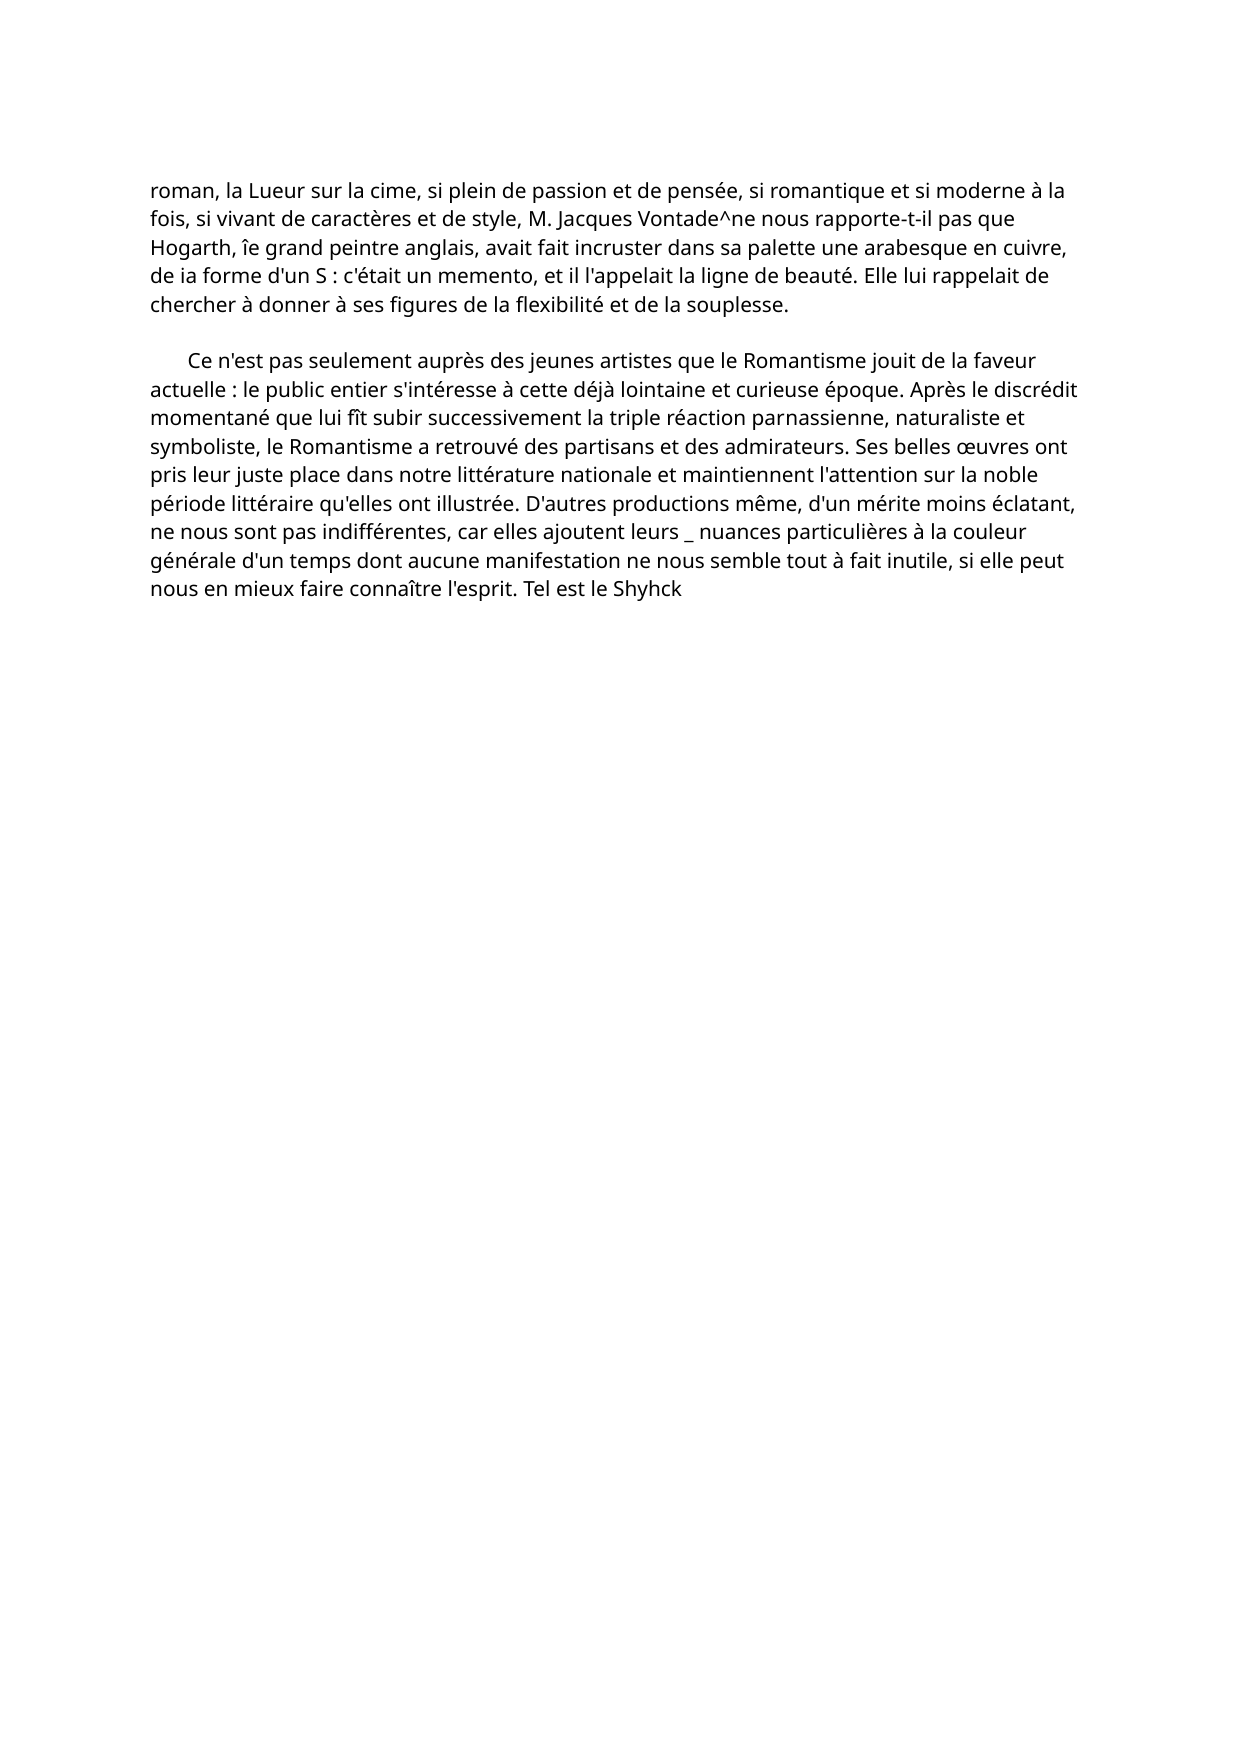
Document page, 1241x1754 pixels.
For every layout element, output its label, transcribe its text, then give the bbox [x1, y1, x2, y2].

text Ce n'est pas seulement auprès des jeunes artistes que le Romantisme jouit de la faveur actuelle : le public entier s'intéresse à cette déjà lointaine et curieuse époque. Après le discrédit momentané que lui fît subir successivement la triple réaction par­nassienne, naturaliste et symboliste, le Romantisme a retrouvé des partisans et des admirateurs. Ses belles œuvres ont pris leur juste place dans notre littérature nationale et maintiennent l'attention sur la noble période littéraire qu'elles ont illustrée. D'autres productions même, d'un mérite moins éclatant, ne nous sont pas indifférentes, car elles ajoutent leurs _ nuances particulières à la couleur générale d'un temps dont aucune manifestation ne nous semble tout à fait inutile, si elle peut nous en mieux faire connaître l'esprit. Tel est le Shyhck [150, 347, 1090, 603]
text roman, la Lueur sur la cime, si plein de passion et de pensée, si romantique et si moderne à la fois, si vivant de caractères et de style, M. Jacques Vontade^ne nous rapporte-t-il pas que Hogarth, îe grand peintre anglais, avait fait incruster dans sa palette une arabesque en cuivre, de ia forme d'un S : c'était un memento, et il l'appelait la ligne de beauté. Elle lui rappelait de chercher à donner à ses figures de la flexibilité et de la souplesse. [150, 176, 1090, 318]
